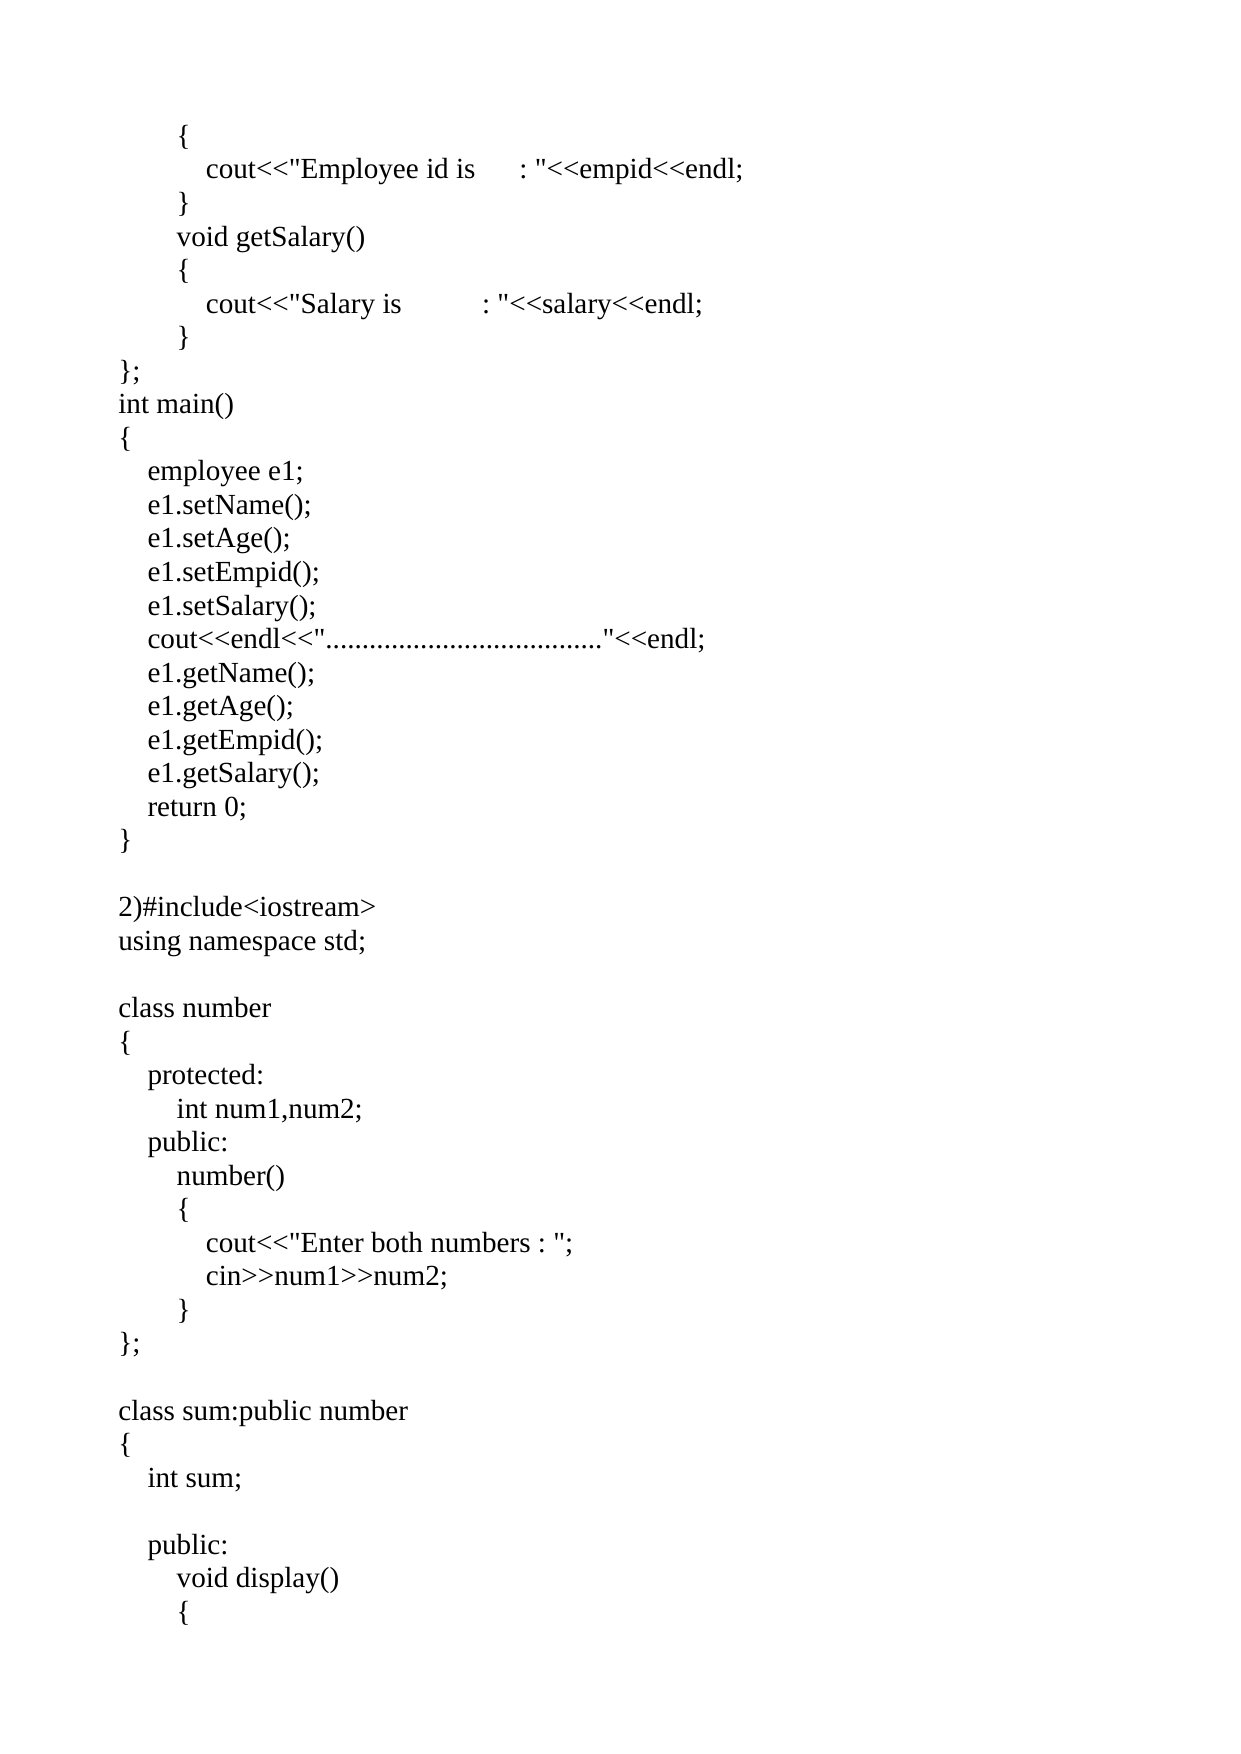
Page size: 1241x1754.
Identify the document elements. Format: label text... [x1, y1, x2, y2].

text e1.getSalary(); [118, 755, 1122, 789]
text 2)#include<iostream> [118, 889, 1122, 923]
text }; [118, 1326, 1122, 1359]
text cout<<"Enter both numbers : "; [118, 1225, 1122, 1258]
text e1.getEmpid(); [118, 722, 1122, 755]
text { [118, 1426, 1122, 1460]
text class number [118, 990, 1122, 1024]
text cout<<"Salary is : "<<salary<<endl; [118, 286, 1122, 319]
text e1.setName(); [118, 487, 1122, 521]
text cout<<"Employee id is : "<<empid<<endl; [118, 152, 1122, 185]
text { [118, 1594, 1122, 1627]
text int sum; [118, 1460, 1122, 1493]
text } [118, 319, 1122, 353]
text int main() [118, 386, 1122, 420]
text void getSalary() [118, 219, 1122, 252]
text void display() [118, 1560, 1122, 1594]
text e1.setAge(); [118, 521, 1122, 554]
text using namespace std; [118, 923, 1122, 957]
text } [118, 822, 1122, 856]
text cin>>num1>>num2; [118, 1258, 1122, 1292]
text e1.setEmpid(); [118, 554, 1122, 588]
text { [118, 1191, 1122, 1225]
text }; [118, 353, 1122, 386]
text public: [118, 1124, 1122, 1158]
text return 0; [118, 789, 1122, 822]
text cout<<endl<<"......................................"<<endl; [118, 621, 1122, 655]
text protected: [118, 1057, 1122, 1091]
text } [118, 185, 1122, 219]
text employee e1; [118, 453, 1122, 487]
text public: [118, 1527, 1122, 1560]
text { [118, 118, 1122, 152]
text e1.getName(); [118, 655, 1122, 688]
text int num1,num2; [118, 1091, 1122, 1124]
text e1.setSalary(); [118, 588, 1122, 621]
text { [118, 1024, 1122, 1057]
text { [118, 420, 1122, 453]
text number() [118, 1158, 1122, 1191]
text { [118, 252, 1122, 286]
text class sum:public number [118, 1393, 1122, 1426]
text e1.getAge(); [118, 688, 1122, 722]
text } [118, 1292, 1122, 1326]
